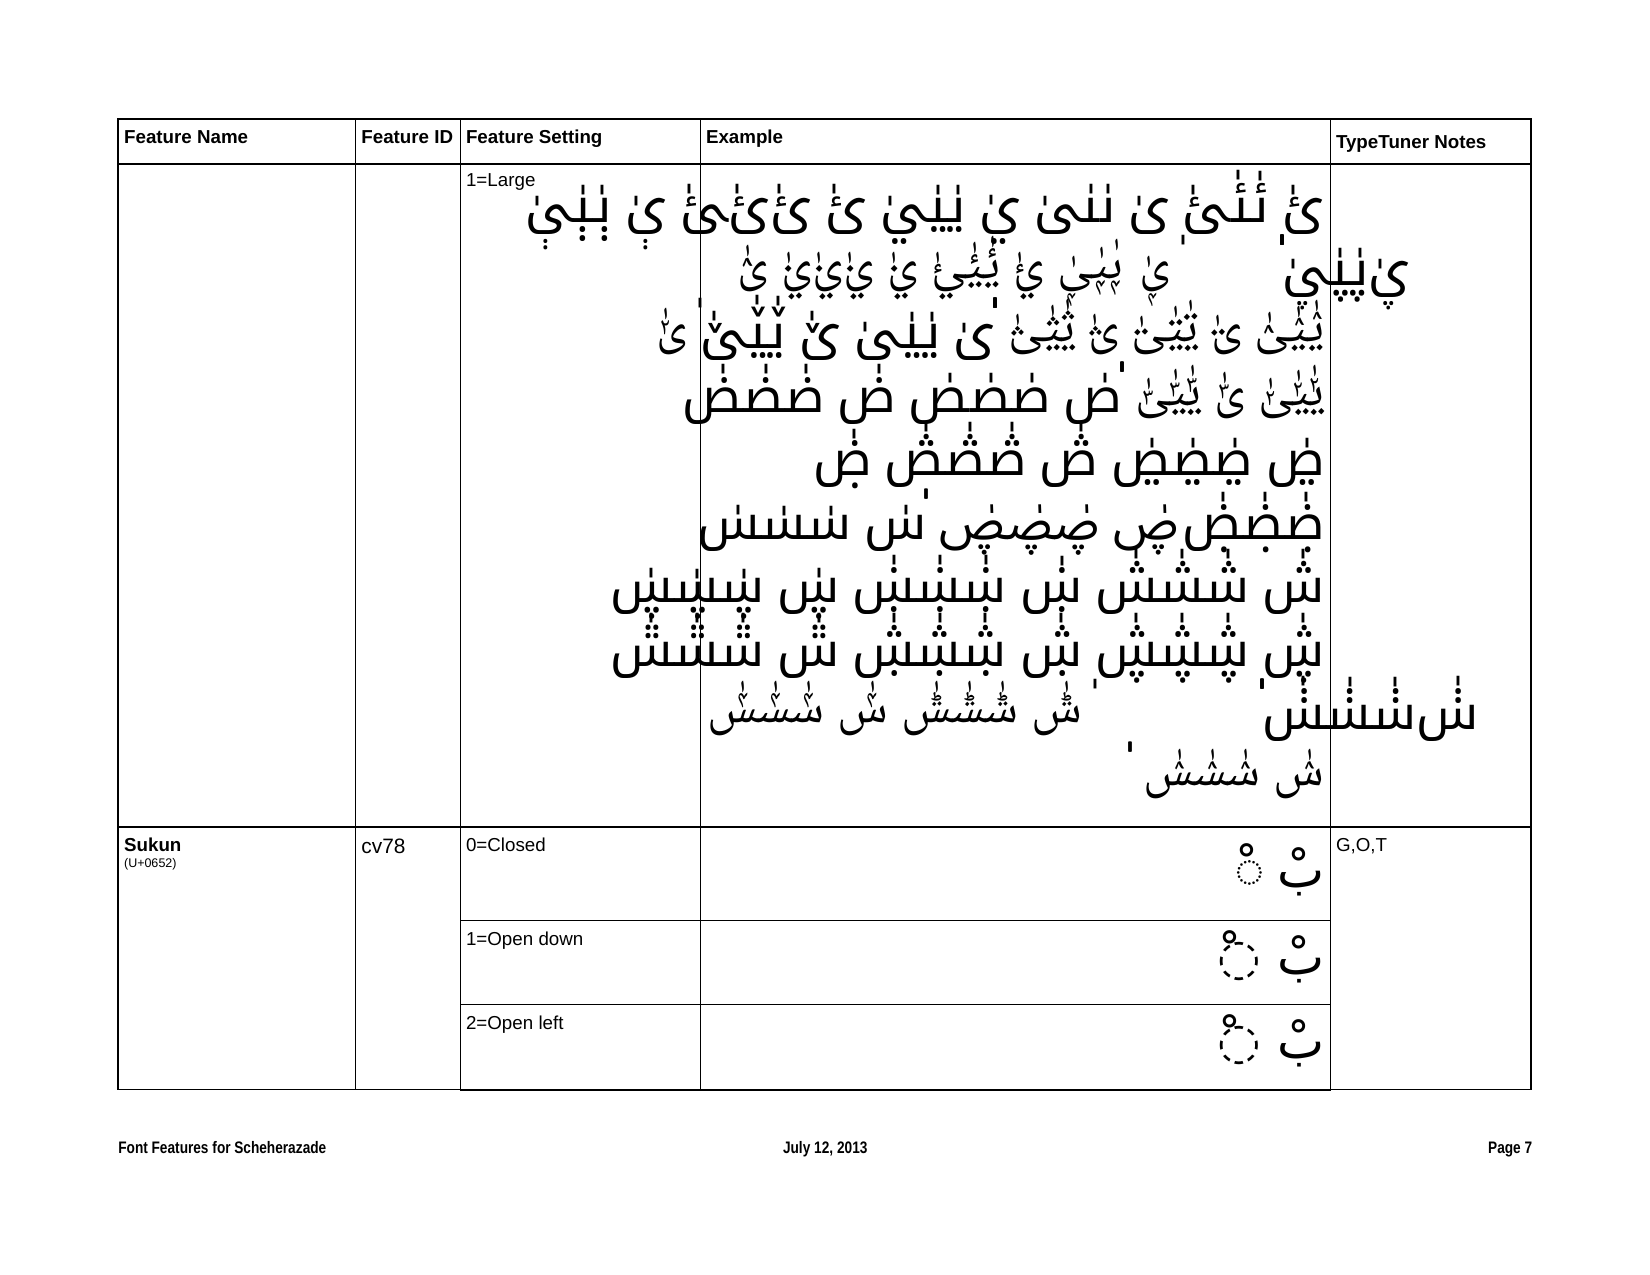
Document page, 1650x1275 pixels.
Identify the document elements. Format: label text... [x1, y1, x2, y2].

table_header TypeTuner Notes [1331, 120, 1530, 163]
table_cell Sukun (U+0652) [119, 828, 355, 1088]
table_cell 2=Open left [461, 1005, 700, 1088]
table_cell بْ ◌ْ [701, 828, 1330, 920]
table_header Feature Name [119, 120, 355, 163]
table_cell بْ ◌ْ [701, 921, 1330, 1004]
table_cell cv78 [356, 828, 460, 1088]
table_cell 0=Closed [461, 828, 700, 920]
table_cell 1=Open down [461, 921, 700, 1004]
table_cell G,O,T [1331, 828, 1530, 1088]
table_cell 1=Large [461, 165, 700, 826]
table_cell بْ ◌ْ [701, 1005, 1330, 1088]
table_header Feature ID [356, 120, 460, 163]
table_cell G,O,T [1331, 165, 1530, 826]
table_header Feature Setting [461, 120, 700, 163]
table_cell ئٰ ئٰئٰئٰ ىٰ ىٰىٰىٰ يٰ يٰيٰيٰ ٸٰ ٸٰٸٰٸٰ ېٰ ېٰېٰېٰ ۑٰ ۑٰۑٰۑٰ ݷٰ ݷٰݷٰݷٰ ࢨٰ ࢨٰࢨٰࢨٰ ࢩٰ ࢩٰࢩٰࢩٰ ؽٰ ؽٰؽٰؽٰ ؾٰ ؾٰؾٰؾٰ ؿٰ ؿٰؿٰؿٰ یٰ یٰیٰیٰ ێٰ ێٰێٰێٰ ݵٰ ݵٰݵٰݵٰ ݶٰ ݶٰݶٰݶٰ صٰ صٰصٰصٰ ضٰ ضٰضٰضٰ ڝٰ ڝٰڝٰڝٰ ڞٰ ڞٰڞٰڞٰ ۻٰ ۻٰۻٰۻٰ ࢯٰ ࢯٰࢯٰࢯٰ سٰ سٰسٰسٰ شٰ شٰشٰشٰ ښٰ ښٰښٰښٰ ڛٰ ڛٰڛٰڛٰ ڜٰ ڜٰڜٰڜٰ ۺٰ ۺٰۺٰۺٰ ݜٰ ݜٰݜٰݜٰ ݭٰ ݭٰݭٰݭٰ ݰٰ ݰٰݰٰݰٰ ݽٰ ݽٰݽٰݽٰ ݾٰ ݾٰݾٰݾٰ [701, 165, 1330, 826]
table_cell [119, 165, 355, 826]
table_cell [356, 165, 460, 826]
table_header Example [701, 120, 1330, 163]
